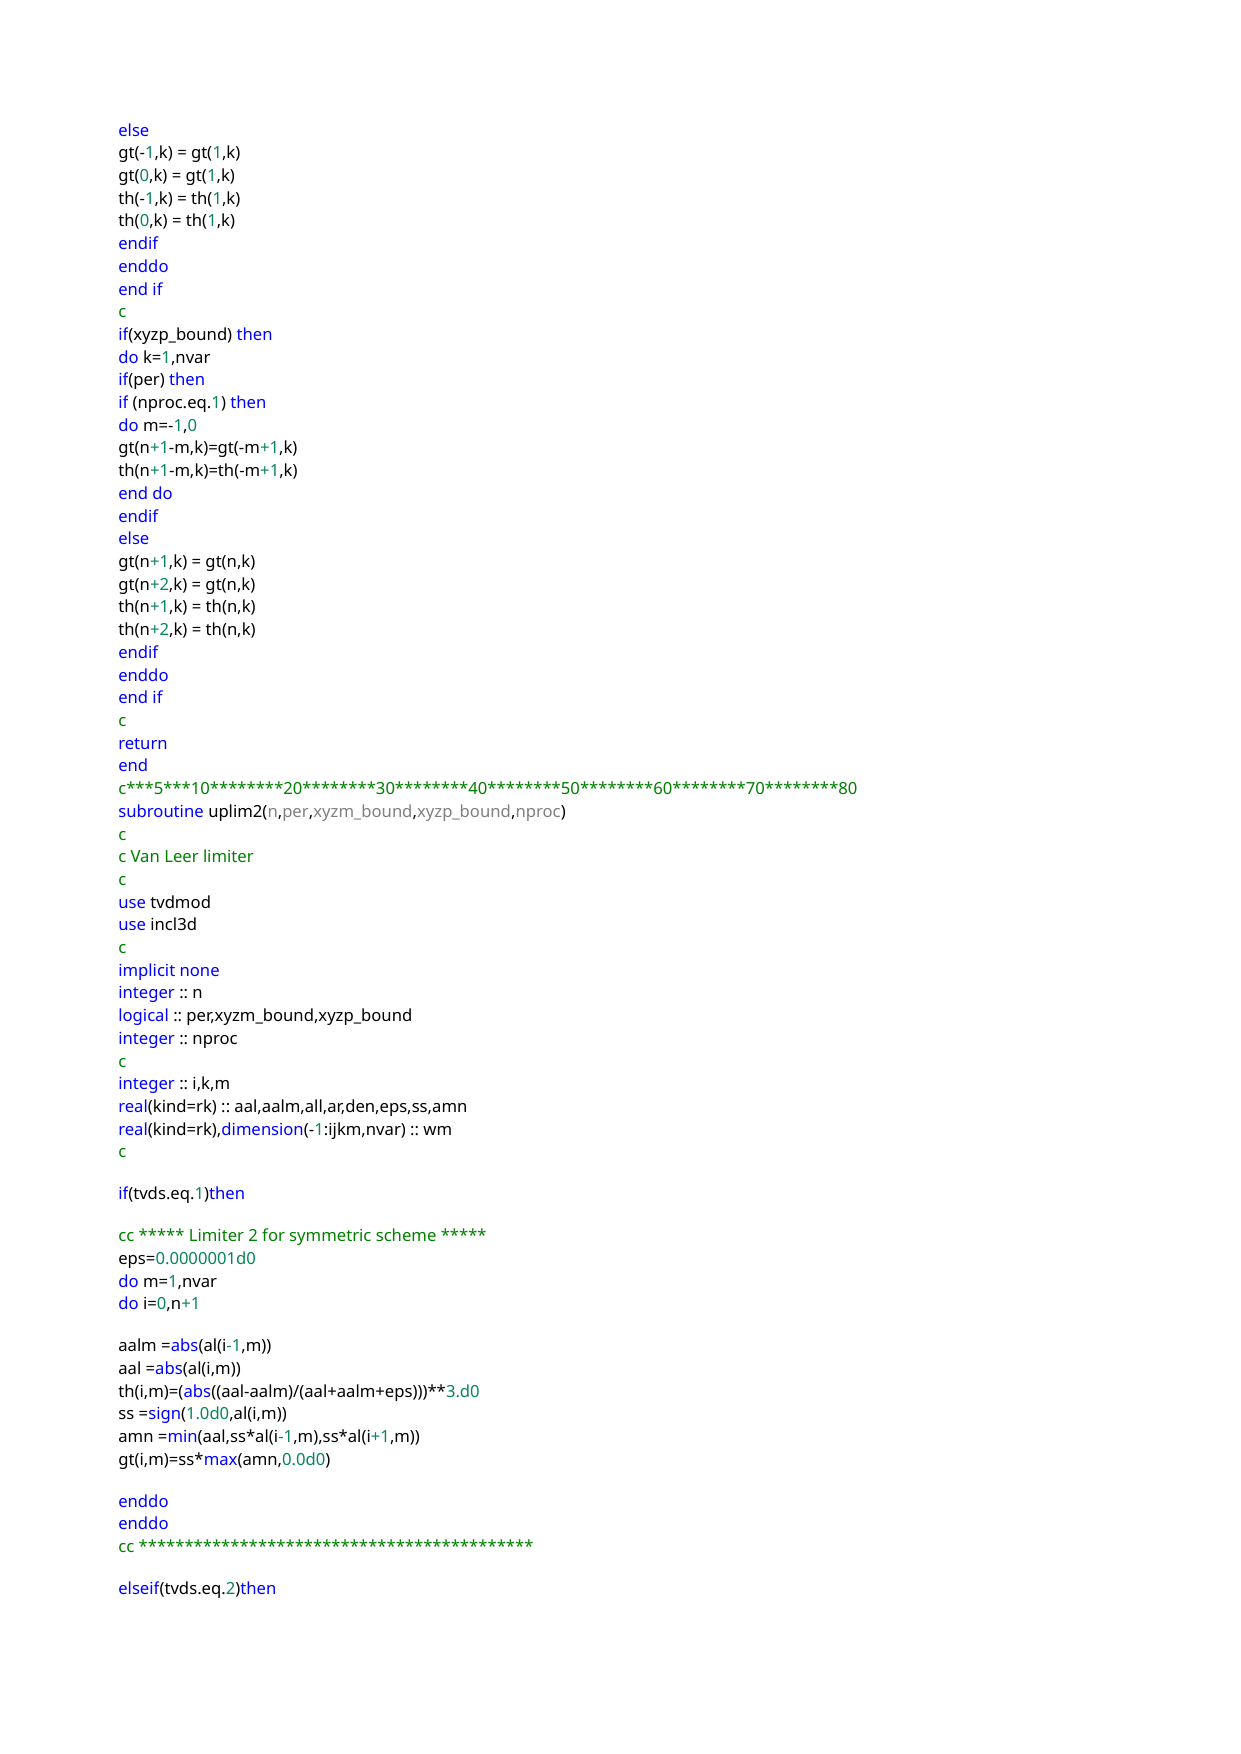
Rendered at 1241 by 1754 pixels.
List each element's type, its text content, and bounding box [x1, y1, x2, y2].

text c [118, 867, 1122, 890]
text endif [118, 640, 1122, 663]
text end if [118, 686, 1122, 708]
text aal =abs(al(i,m)) [118, 1356, 1122, 1379]
text endif [118, 232, 1122, 254]
text c [118, 300, 1122, 322]
text th(n+1-m,k)=th(-m+1,k) [118, 459, 1122, 481]
text do i=0,n+1 [118, 1292, 1122, 1314]
text endif [118, 504, 1122, 527]
text gt(n+1,k) = gt(n,k) [118, 549, 1122, 572]
text integer :: nproc [118, 1026, 1122, 1049]
text gt(0,k) = gt(1,k) [118, 163, 1122, 186]
text th(i,m)=(abs((aal-aalm)/(aal+aalm+eps)))**3.d0 [118, 1379, 1122, 1402]
text end if [118, 277, 1122, 300]
text gt(i,m)=ss*max(amn,0.0d0) [118, 1447, 1122, 1470]
text integer :: i,k,m [118, 1072, 1122, 1094]
text enddo [118, 254, 1122, 277]
text c [118, 822, 1122, 845]
text if(per) then [118, 368, 1122, 391]
text subroutine uplim2(n,per,xyzm_bound,xyzp_bound,nproc) [118, 799, 1122, 822]
text c [118, 708, 1122, 731]
text gt(-1,k) = gt(1,k) [118, 141, 1122, 163]
text gt(n+1-m,k)=gt(-m+1,k) [118, 436, 1122, 459]
text use tvdmod [118, 890, 1122, 913]
text th(0,k) = th(1,k) [118, 209, 1122, 232]
text cc ******************************************* [118, 1534, 1122, 1557]
text c***5***10********20********30********40********50********60********70********80 [118, 777, 1122, 799]
text logical :: per,xyzm_bound,xyzp_bound [118, 1004, 1122, 1026]
text implicit none [118, 958, 1122, 981]
text do m=1,nvar [118, 1269, 1122, 1292]
text amn =min(aal,ss*al(i-1,m),ss*al(i+1,m)) [118, 1424, 1122, 1447]
text th(n+1,k) = th(n,k) [118, 595, 1122, 618]
text th(n+2,k) = th(n,k) [118, 618, 1122, 640]
text integer :: n [118, 981, 1122, 1004]
text end do [118, 481, 1122, 504]
text gt(n+2,k) = gt(n,k) [118, 572, 1122, 595]
text return [118, 731, 1122, 754]
text ss =sign(1.0d0,al(i,m)) [118, 1402, 1122, 1424]
text c [118, 936, 1122, 958]
text real(kind=rk),dimension(-1:ijkm,nvar) :: wm [118, 1117, 1122, 1140]
text if (nproc.eq.1) then [118, 391, 1122, 413]
text elseif(tvds.eq.2)then [118, 1576, 1122, 1599]
text enddo [118, 1489, 1122, 1512]
text eps=0.0000001d0 [118, 1246, 1122, 1269]
text real(kind=rk) :: aal,aalm,all,ar,den,eps,ss,amn [118, 1094, 1122, 1117]
text end [118, 754, 1122, 777]
text th(-1,k) = th(1,k) [118, 186, 1122, 209]
text aalm =abs(al(i-1,m)) [118, 1334, 1122, 1356]
text do m=-1,0 [118, 413, 1122, 436]
text use incl3d [118, 913, 1122, 936]
text c [118, 1049, 1122, 1072]
text enddo [118, 1512, 1122, 1534]
text else [118, 118, 1122, 141]
text do k=1,nvar [118, 345, 1122, 368]
text c [118, 1140, 1122, 1163]
text c Van Leer limiter [118, 845, 1122, 867]
text cc ***** Limiter 2 for symmetric scheme ***** [118, 1224, 1122, 1246]
text else [118, 527, 1122, 549]
text enddo [118, 663, 1122, 686]
text if(xyzp_bound) then [118, 322, 1122, 345]
text if(tvds.eq.1)then [118, 1182, 1122, 1204]
